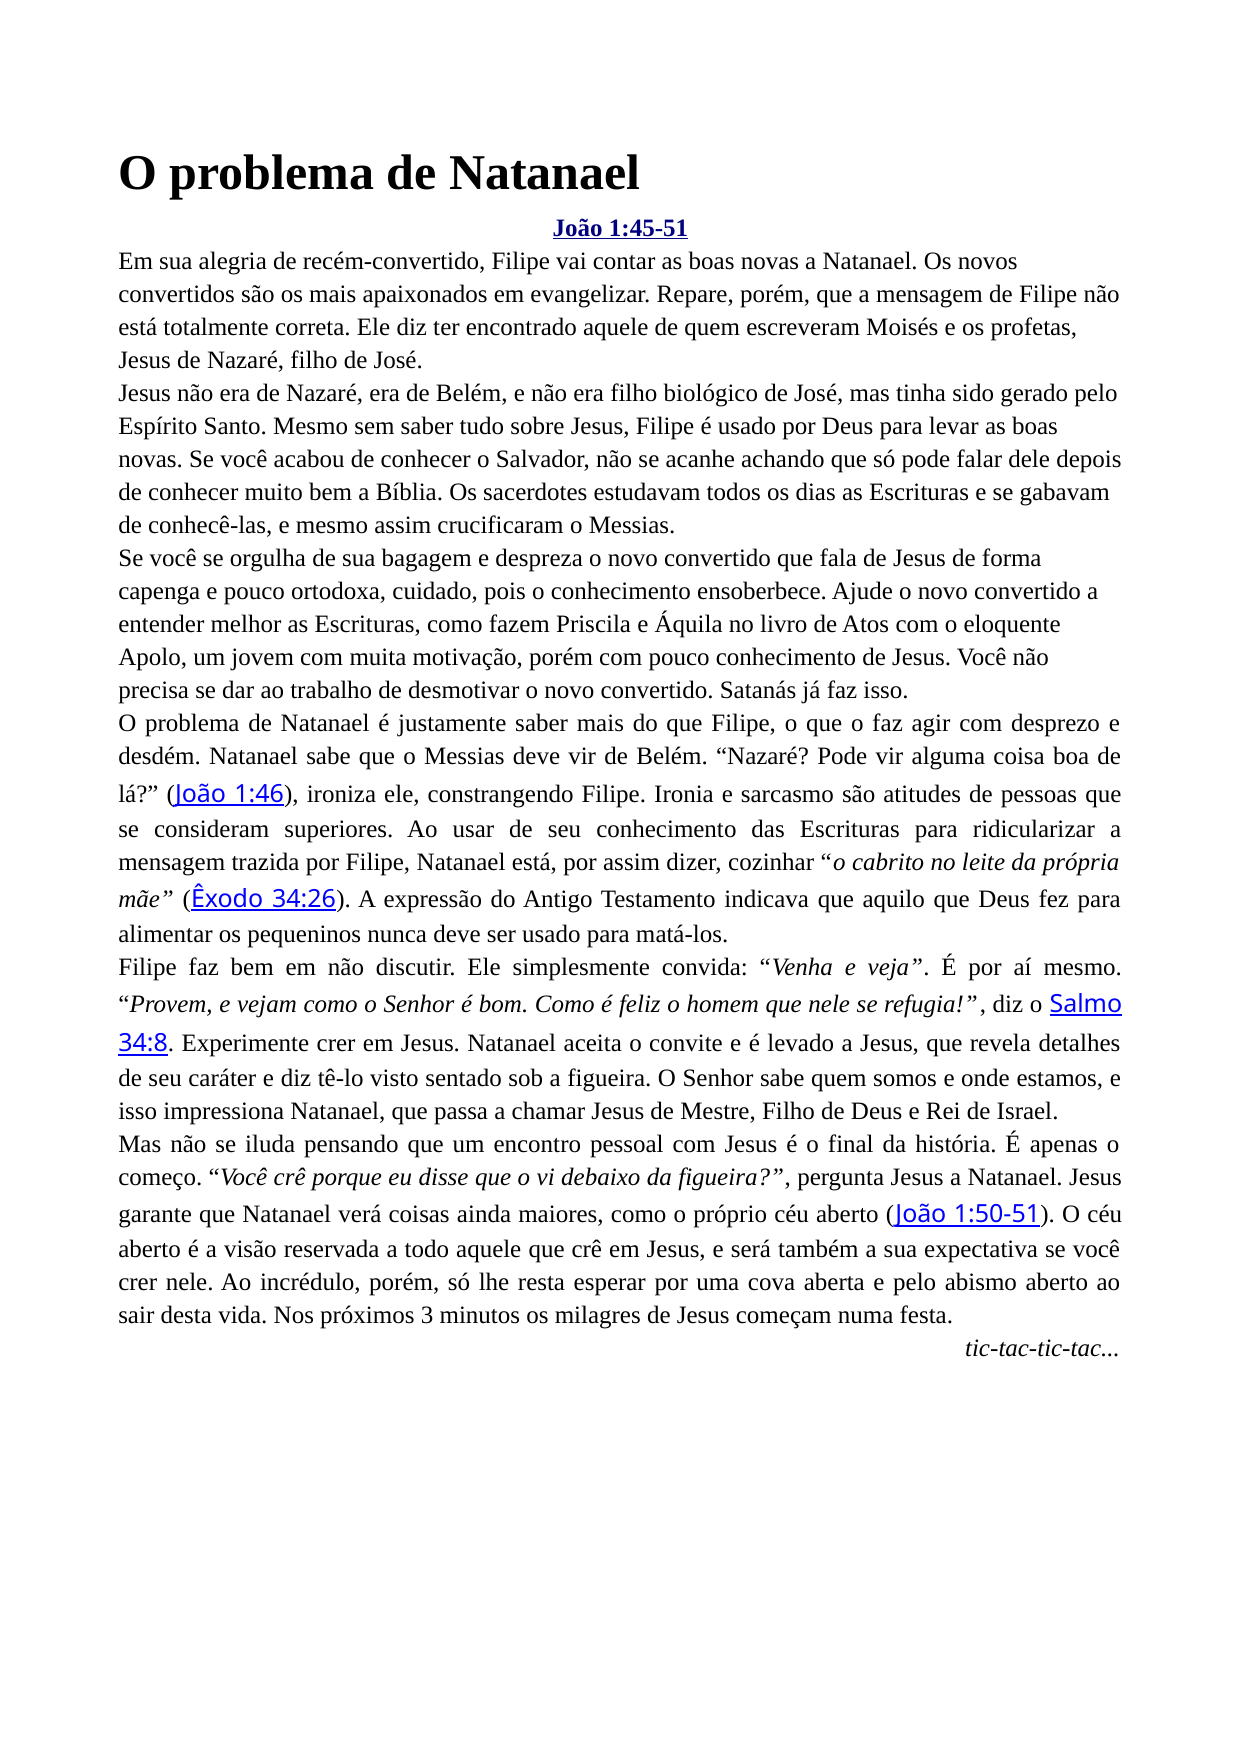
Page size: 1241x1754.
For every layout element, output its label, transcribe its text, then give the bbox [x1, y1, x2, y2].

text Jesus não era de Nazaré, era de Belém, e não era filho biológico de José, mas tinha sido gerado pelo Espírito Santo. Mesmo sem saber tudo sobre Jesus, Filipe é usado por Deus para levar as boas novas. Se você acabou de conhecer o Salvador, não se acanhe achando que só pode falar dele depois de conhecer muito bem a Bíblia. Os sacerdotes estudavam todos os dias as Escrituras e se gabavam de conhecê-las, e mesmo assim crucificaram o Messias. [118, 378, 1122, 539]
text tic-tac-tic-tac... [118, 1333, 1122, 1362]
text Em sua alegria de recém-convertido, Filipe vai contar as boas novas a Natanael. Os novos convertidos são os mais apaixonados em evangelizar. Repare, porém, que a mensagem de Filipe não está totalmente correta. Ele diz ter encontrado aquele de quem escreveram Moisés e os profetas, Jesus de Nazaré, filho de José. [118, 246, 1122, 374]
text João 1:45-51 [118, 213, 1122, 242]
text Se você se orgulha de sua bagagem e despreza o novo convertido que fala de Jesus de forma capenga e pouco ortodoxa, cuidado, pois o conhecimento ensoberbece. Ajude o novo convertido a entender melhor as Escrituras, como fazem Priscila e Áquila no livro de Atos com o eloquente Apolo, um jovem com muita motivação, porém com pouco conhecimento de Jesus. Você não precisa se dar ao trabalho de desmotivar o novo convertido. Satanás já faz isso. [118, 543, 1122, 704]
subtitle O problema de Natanael [118, 143, 1122, 201]
text O problema de Natanael é justamente saber mais do que Filipe, o que o faz agir com desprezo e desdém. Natanael sabe que o Messias deve vir de Belém. “Nazaré? Pode vir alguma coisa boa de lá?” (João 1:46), ironiza ele, constrangendo Filipe. Ironia e sarcasmo são atitudes de pessoas que se consideram superiores. Ao usar de seu conhecimento das Escrituras para ridicularizar a mensagem trazida por Filipe, Natanael está, por assim dizer, cozinhar “o cabrito no leite da própria mãe” (Êxodo 34:26). A expressão do Antigo Testamento indicava que aquilo que Deus fez para alimentar os pequeninos nunca deve ser usado para matá-los. [118, 708, 1122, 948]
text Mas não se iluda pensando que um encontro pessoal com Jesus é o final da história. É apenas o começo. “Você crê porque eu disse que o vi debaixo da figueira?”, pergunta Jesus a Natanael. Jesus garante que Natanael verá coisas ainda maiores, como o próprio céu aberto (João 1:50-51). O céu aberto é a visão reservada a todo aquele que crê em Jesus, e será também a sua expectativa se você crer nele. Ao incrédulo, porém, só lhe resta esperar por uma cova aberta e pelo abismo aberto ao sair desta vida. Nos próximos 3 minutos os milagres de Jesus começam numa festa. [118, 1129, 1122, 1329]
text Filipe faz bem em não discutir. Ele simplesmente convida: “Venha e veja”. É por aí mesmo. “Provem, e vejam como o Senhor é bom. Como é feliz o homem que nele se refugia!”, diz o Salmo 34:8. Experimente crer em Jesus. Natanael aceita o convite e é levado a Jesus, que revela detalhes de seu caráter e diz tê-lo visto sentado sob a figueira. O Senhor sabe quem somos e onde estamos, e isso impressiona Natanael, que passa a chamar Jesus de Mestre, Filho de Deus e Rei de Israel. [118, 952, 1122, 1125]
